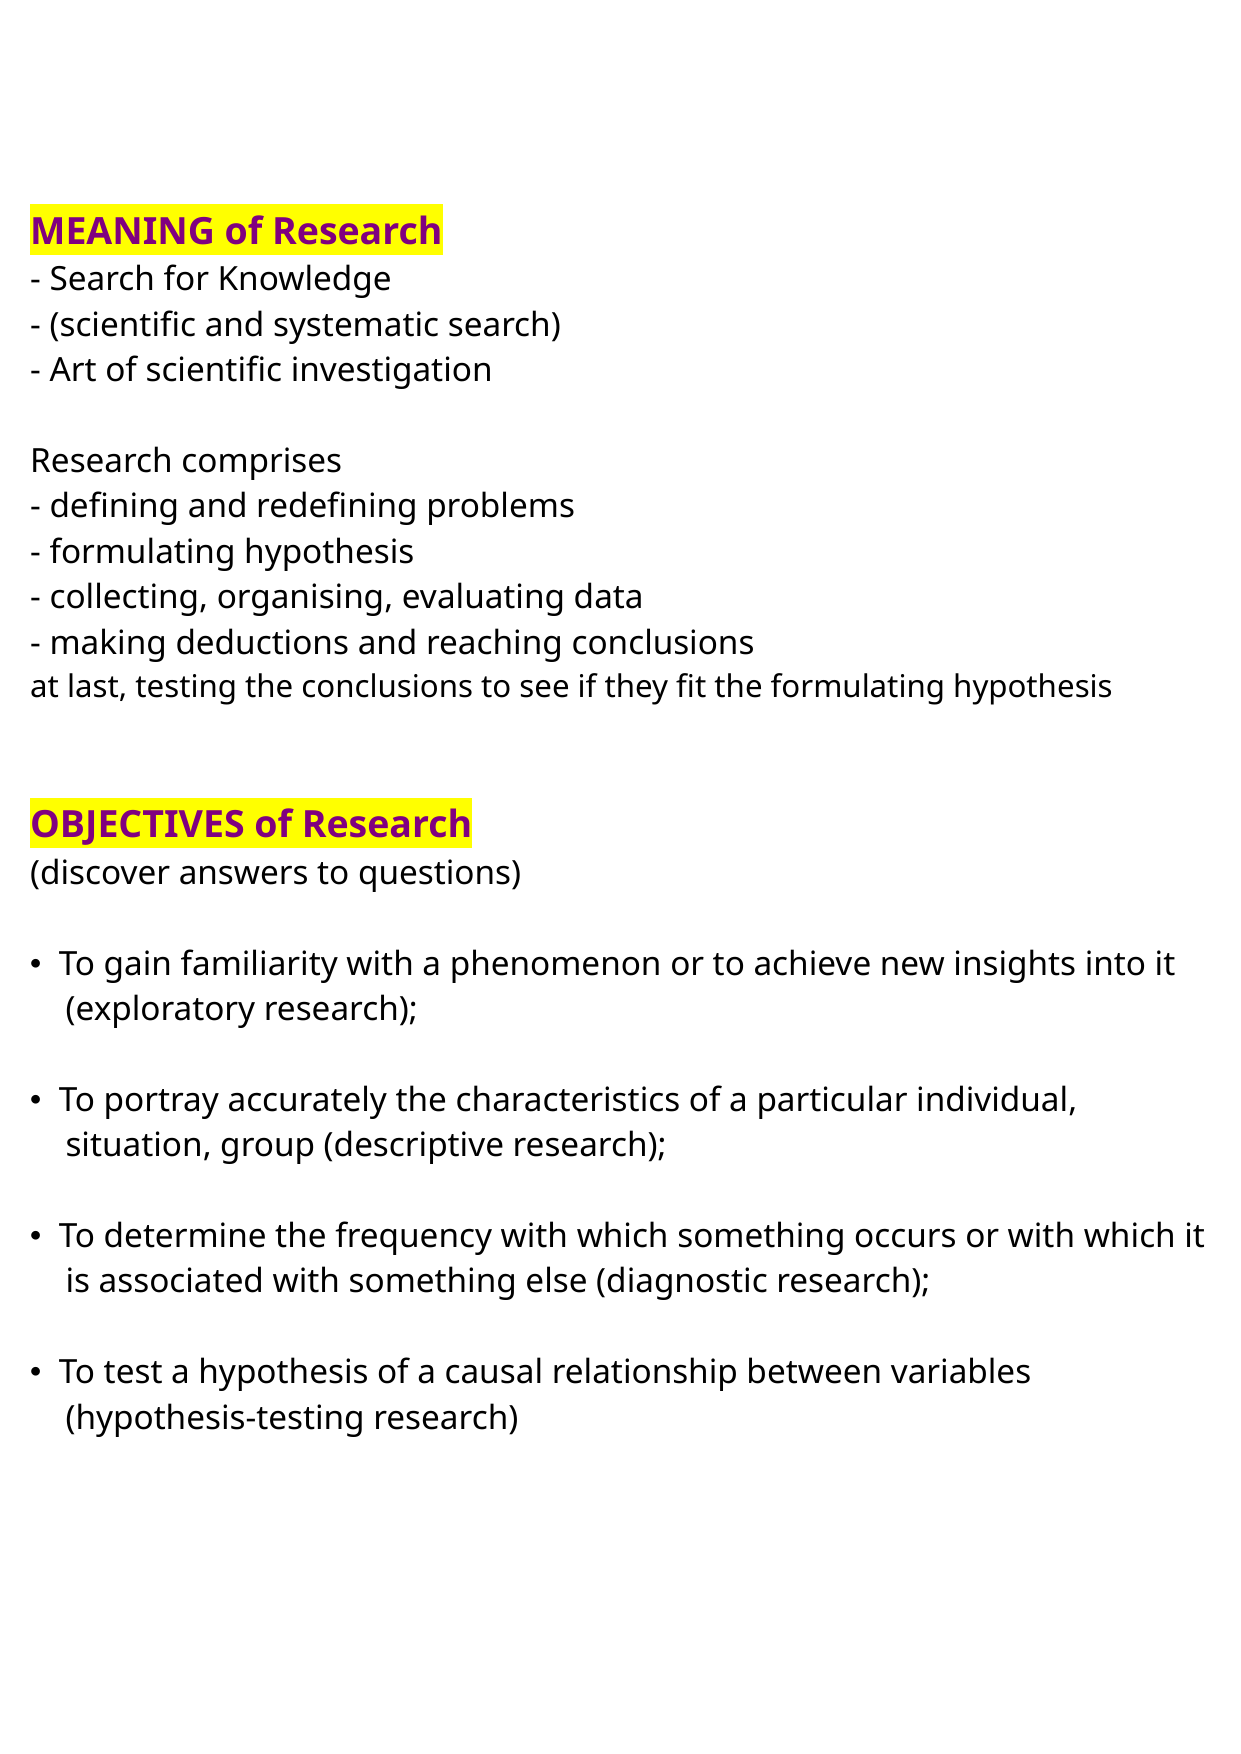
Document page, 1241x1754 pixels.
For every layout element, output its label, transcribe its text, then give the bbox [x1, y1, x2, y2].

subtitle Research comprises [30, 437, 1211, 482]
subtitle To gain familiarity with a phenomenon or to achieve new insights into it (exploratory research); [30, 939, 1211, 1030]
subtitle - defining and redefining problems [30, 482, 1211, 528]
subtitle OBJECTIVES of Research [30, 797, 1211, 848]
subtitle - collecting, organising, evaluating data [30, 573, 1211, 618]
subtitle - Art of scientific investigation [30, 346, 1211, 391]
subtitle - formulating hypothesis [30, 528, 1211, 573]
subtitle - (scientific and systematic search) [30, 301, 1211, 346]
subtitle - making deductions and reaching conclusions [30, 618, 1211, 664]
subtitle - Search for Knowledge [30, 255, 1211, 301]
subtitle To test a hypothesis of a causal relationship between variables (hypothesis-testing research) [30, 1348, 1211, 1439]
subtitle at last, testing the conclusions to see if they fit the formulating hypothesis [30, 664, 1211, 707]
subtitle MEANING of Research [30, 204, 1211, 255]
subtitle To portray accurately the characteristics of a particular individual, situation, group (descriptive research); [30, 1076, 1211, 1166]
subtitle (discover answers to questions) [30, 848, 1211, 894]
subtitle To determine the frequency with which something occurs or with which it is associated with something else (diagnostic research); [30, 1212, 1211, 1303]
